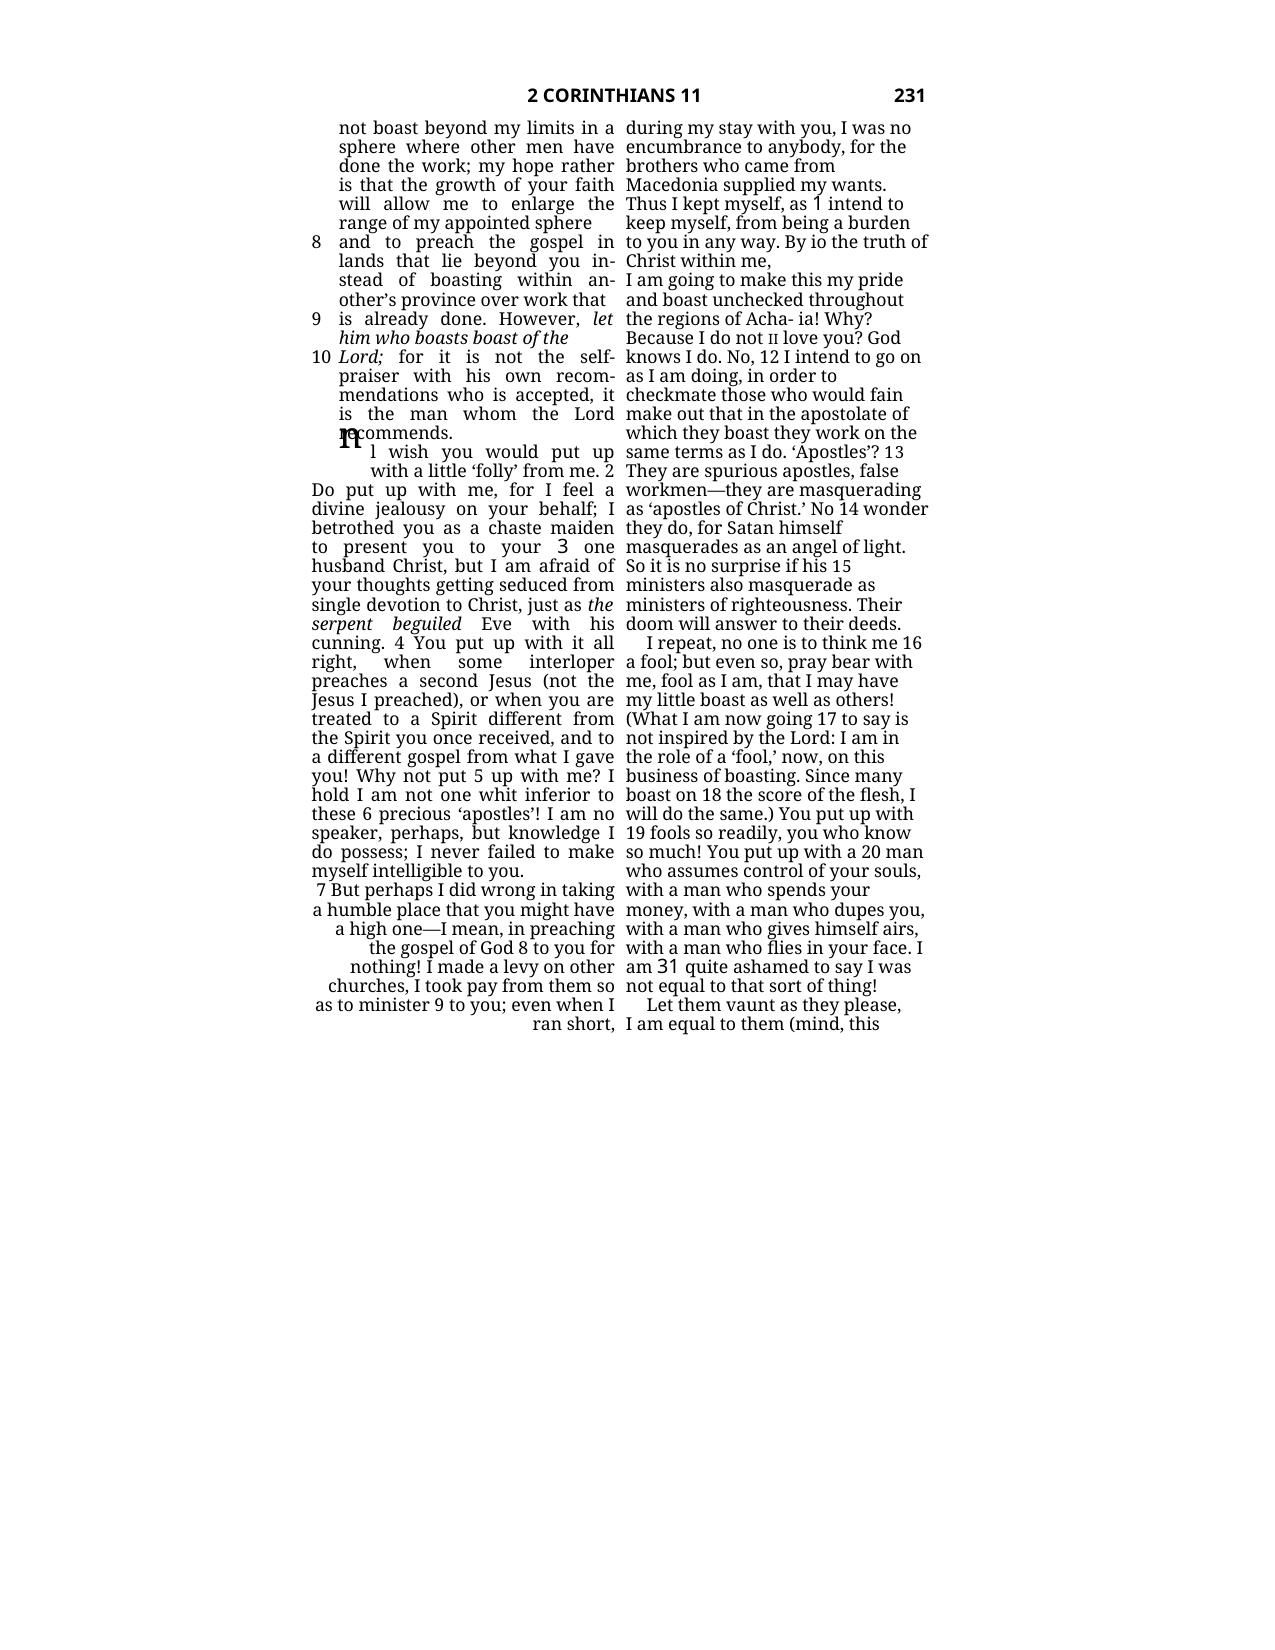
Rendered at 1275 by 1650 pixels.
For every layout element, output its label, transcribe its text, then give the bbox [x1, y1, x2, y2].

list Lord; for it is not the self- praiser with his own recom­mendations who is accepted, it is the man whom the Lord recommends. [311, 348, 615, 443]
text I am going to make this my pride and boast unchecked throughout the regions of Acha- ia! Why? Because I do not ii love you? God knows I do. No, 12 I intend to go on as I am doing, in order to checkmate those who would fain make out that in the apostolate of which they boast they work on the same terms as I do. ‘Apostles’? 13 They are spurious apostles, false workmen—they are masquerad­ing as ‘apostles of Christ.’ No 14 wonder they do, for Satan him­self masquerades as an angel of light. So it is no surprise if his 15 ministers also masquerade as ministers of righteousness. Their doom will answer to their deeds. [626, 272, 929, 634]
text during my stay with you, I was no encumbrance to anybody, for the brothers who came from Macedonia supplied my wants. Thus I kept myself, as 1 intend to keep myself, from being a burden to you in any way. By io the truth of Christ within me, [626, 119, 929, 272]
text nl wish you would put up with a little ‘folly’ from me. 2 Do put up with me, for I feel a divine jealousy on your be­half; I betrothed you as a chaste maiden to present you to your 3 one husband Christ, but I am afraid of your thoughts getting seduced from single devotion to Christ, just as the serpent be­guiled Eve with his cunning. 4 You put up with it all right, when some interloper preaches a second Jesus (not the Jesus I preached), or when you are treated to a Spirit different from the Spirit you once received, and to a different gospel from what I gave you! Why not put 5 up with me? I hold I am not one whit inferior to these 6 precious ‘apostles’! I am no speaker, perhaps, but knowledge I do possess; I never failed to make myself intelligible to you. [311, 443, 615, 882]
list and to preach the gospel in lands that lie beyond you in­stead of boasting within an­other’s province over work that [311, 233, 615, 310]
text I am equal to them (mind, this [626, 1015, 929, 1034]
text Let them vaunt as they please, [626, 996, 929, 1015]
list is already done. However, let him who boasts boast of the [311, 310, 615, 348]
text 7 But perhaps I did wrong in taking a humble place that you might have a high one—I mean, in preaching the gospel of God 8 to you for nothing! I made a levy on other churches, I took pay from them so as to minister 9 to you; even when I ran short, [311, 882, 615, 1034]
text I repeat, no one is to think me 16 a fool; but even so, pray bear with me, fool as I am, that I may have my little boast as well as others! (What I am now going 17 to say is not inspired by the Lord: I am in the role of a ‘fool,’ now, on this business of boasting. Since many boast on 18 the score of the flesh, I will do the same.) You put up with 19 fools so readily, you who know so much! You put up with a 20 man who assumes control of your souls, with a man who spends your money, with a man who dupes you, with a man who gives himself airs, with a man who flies in your face. I am 31 quite ashamed to say I was not equal to that sort of thing! [626, 634, 929, 996]
text not boast beyond my limits in a sphere where other men have done the work; my hope rather is that the growth of your faith will allow me to enlarge the range of my appointed sphere [338, 119, 615, 233]
